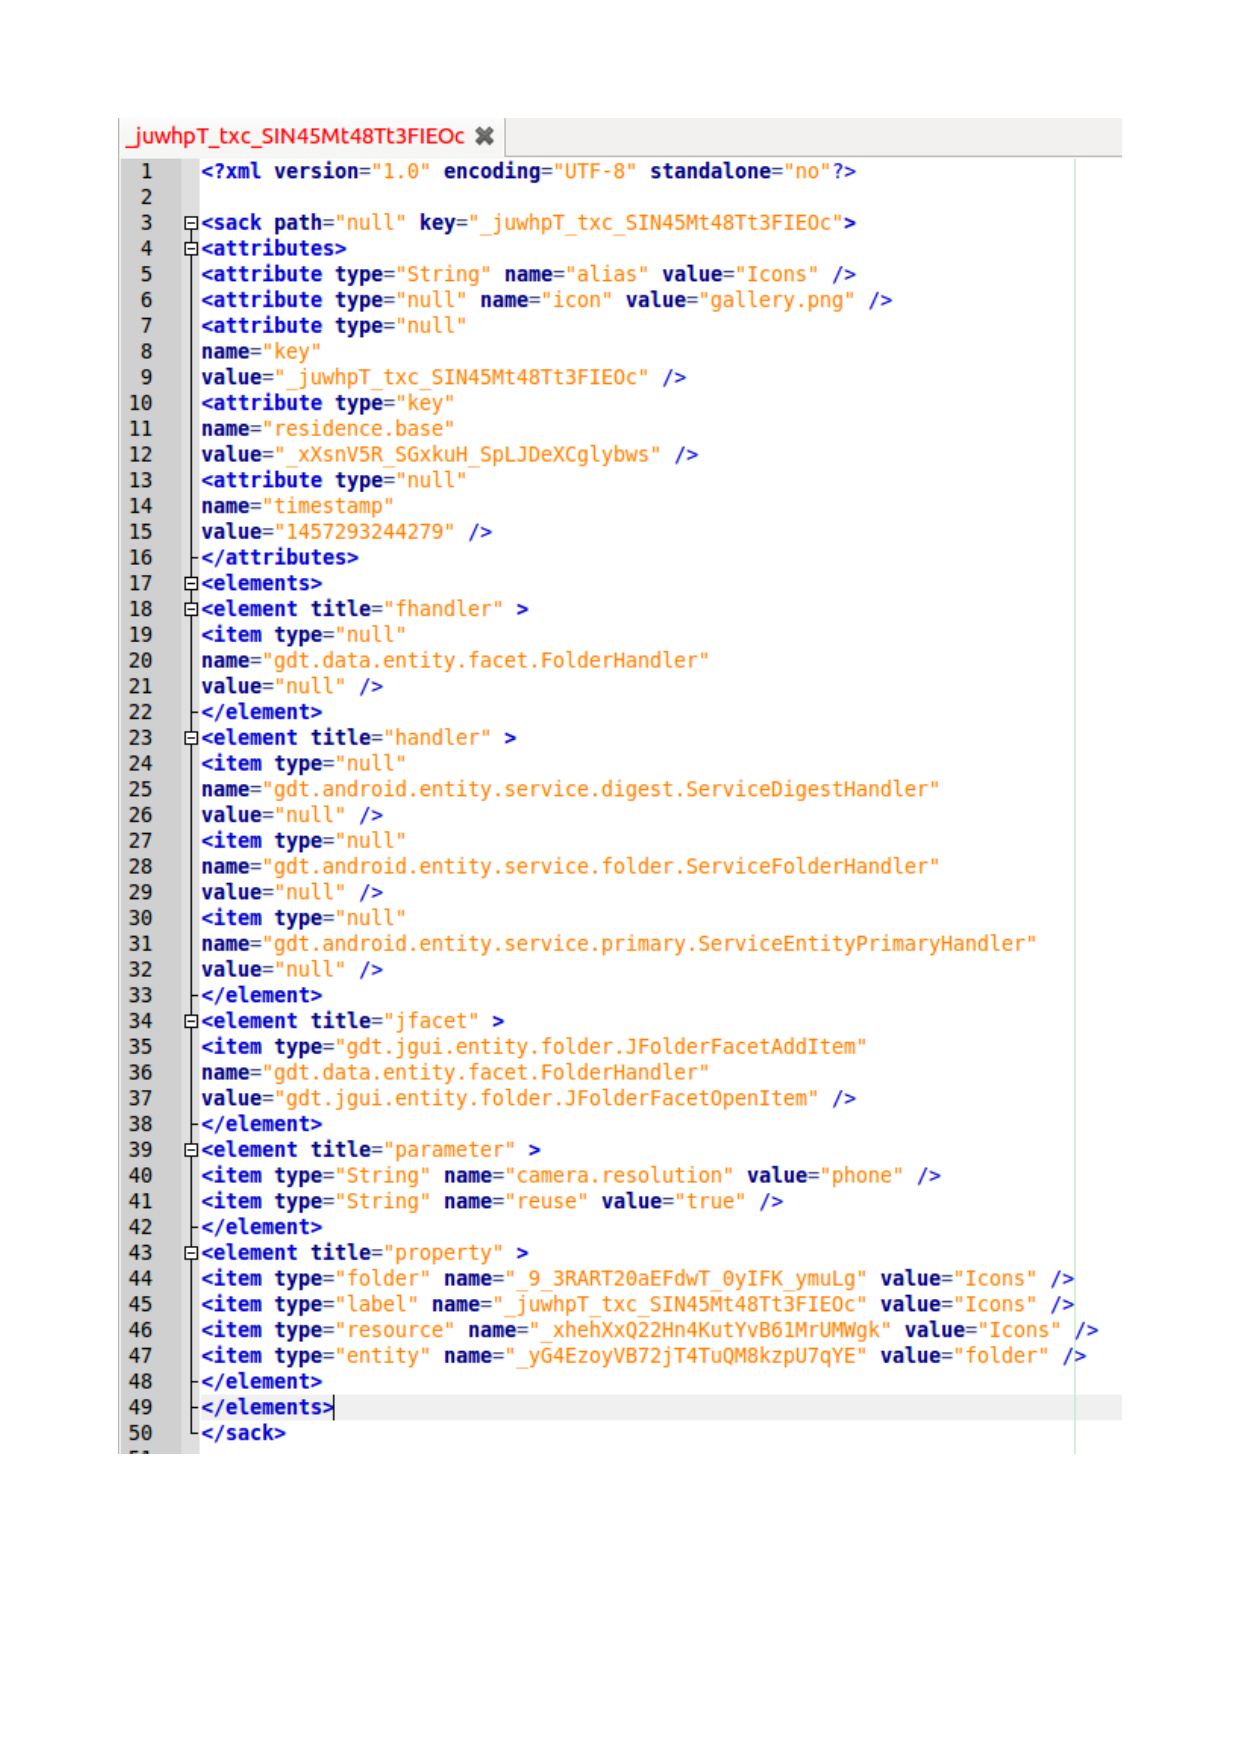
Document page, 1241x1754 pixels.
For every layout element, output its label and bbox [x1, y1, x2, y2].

picture [118, 118, 1123, 1454]
